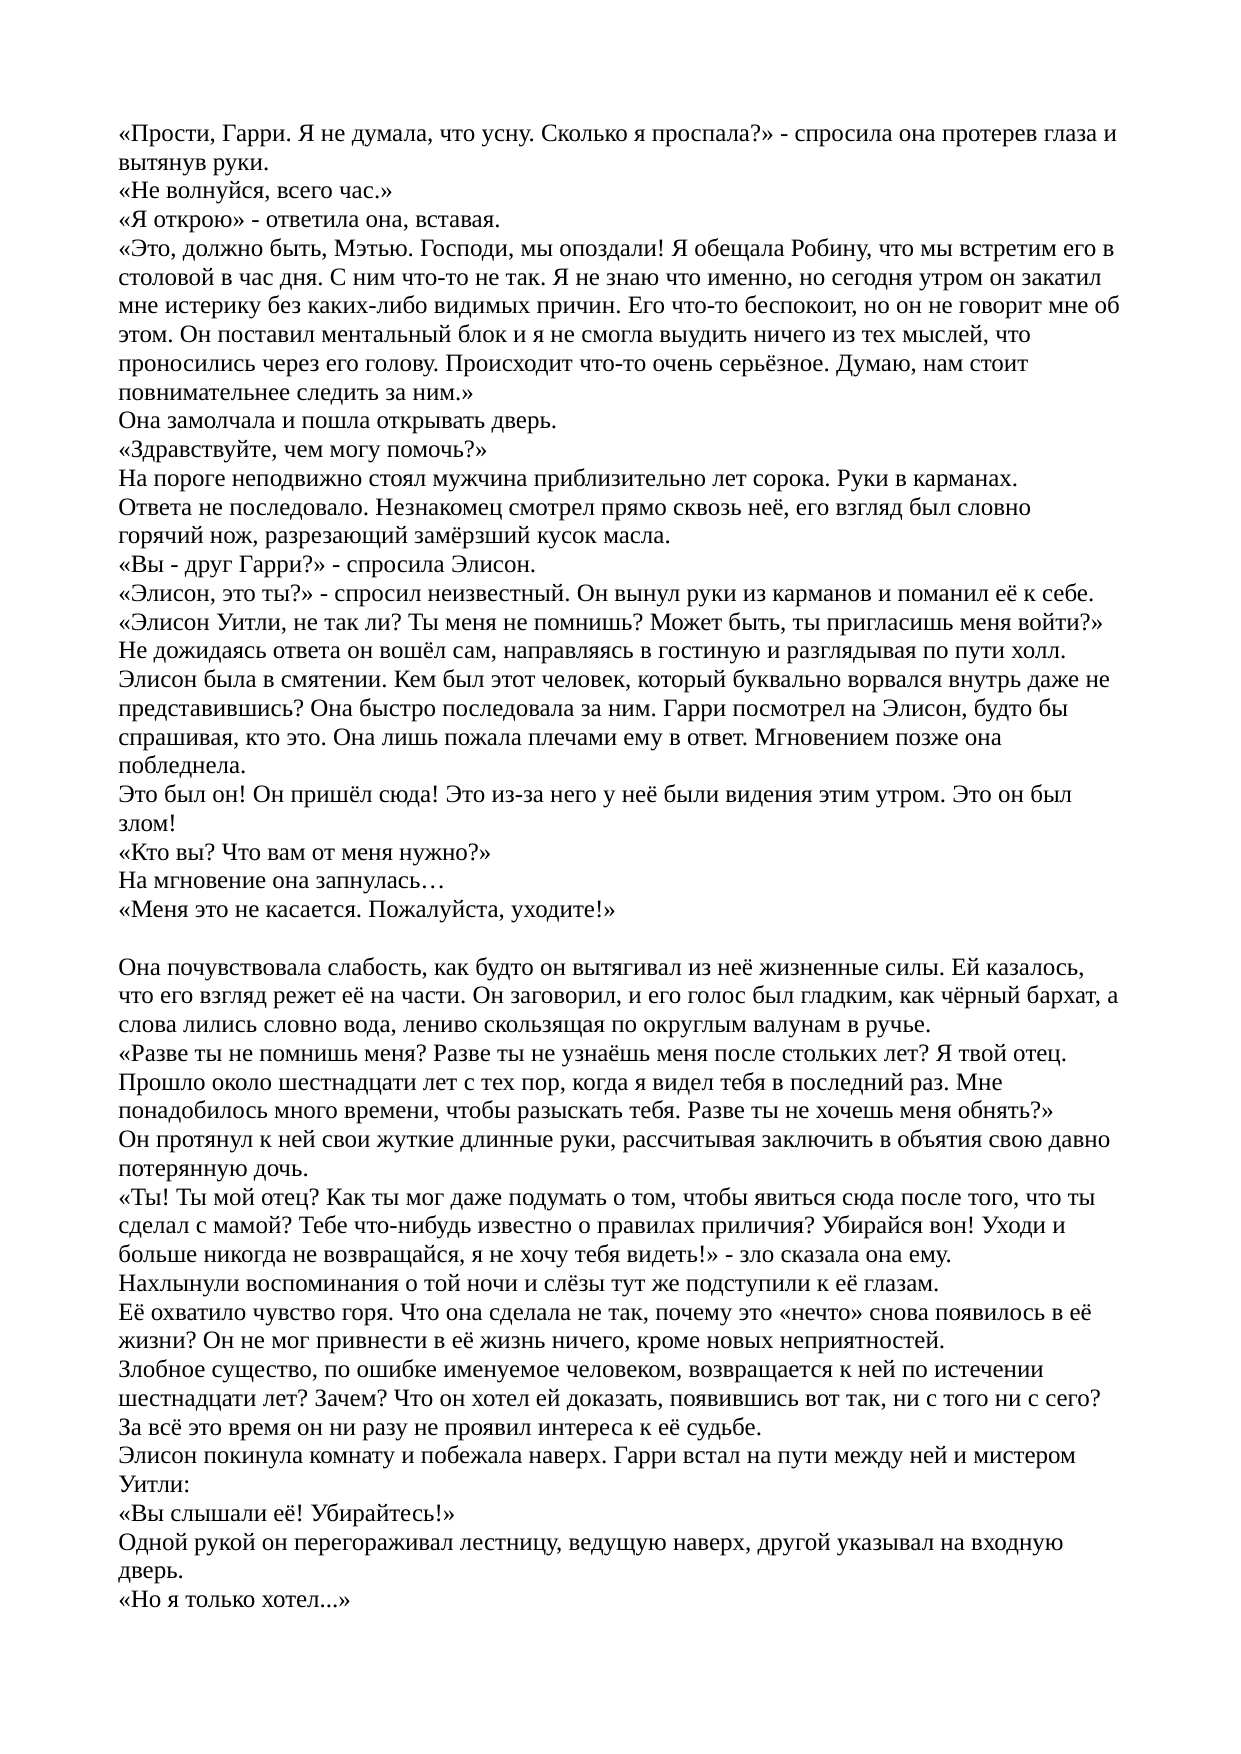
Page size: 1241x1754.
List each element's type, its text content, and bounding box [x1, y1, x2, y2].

text «Кто вы? Что вам от меня нужно?» [118, 837, 1122, 866]
text «Здравствуйте, чем могу помочь?» [118, 434, 1122, 463]
text «Элисон Уитли, не так ли? Ты меня не помнишь? Может быть, ты пригласишь меня войти?» [118, 607, 1122, 636]
text «Это, должно быть, Мэтью. Господи, мы опоздали! Я обещала Робину, что мы встретим его в столовой в час дня. С ним что-то не так. Я не знаю что именно, но сегодня утром он закатил мне истерику без каких-либо видимых причин. Его что-то беспокоит, но он не говорит мне об этом. Он поставил ментальный блок и я не смогла выудить ничего из тех мыслей, что проносились через его голову. Происходит что-то очень серьёзное. Думаю, нам стоит повнимательнее следить за ним.» [118, 233, 1122, 406]
text «Прости, Гарри. Я не думала, что усну. Сколько я проспала?» - спросила она протерев глаза и вытянув руки. [118, 118, 1122, 176]
text Это был он! Он пришёл сюда! Это из-за него у неё были видения этим утром. Это он был злом! [118, 779, 1122, 837]
text Одной рукой он перегораживал лестницу, ведущую наверх, другой указывал на входную дверь. [118, 1527, 1122, 1584]
text Ответа не последовало. Незнакомец смотрел прямо сквозь неё, его взгляд был словно горячий нож, разрезающий замёрзший кусок масла. [118, 492, 1122, 549]
text Он протянул к ней свои жуткие длинные руки, рассчитывая заключить в объятия свою давно потерянную дочь. [118, 1124, 1122, 1182]
text «Но я только хотел...» [118, 1584, 1122, 1613]
text «Разве ты не помнишь меня? Разве ты не узнаёшь меня после стольких лет? Я твой отец. Прошло около шестнадцати лет с тех пор, когда я видел тебя в последний раз. Мне понадобилось много времени, чтобы разыскать тебя. Разве ты не хочешь меня обнять?» [118, 1038, 1122, 1124]
text «Я открою» - ответила она, вставая. [118, 204, 1122, 233]
text «Вы - друг Гарри?» - спросила Элисон. [118, 549, 1122, 578]
text Она почувствовала слабость, как будто он вытягивал из неё жизненные силы. Ей казалось, что его взгляд режет её на части. Он заговорил, и его голос был гладким, как чёрный бархат, а слова лились словно вода, лениво скользящая по округлым валунам в ручье. [118, 952, 1122, 1038]
text «Элисон, это ты?» - спросил неизвестный. Он вынул руки из карманов и поманил её к себе. [118, 578, 1122, 607]
text Не дожидаясь ответа он вошёл сам, направляясь в гостиную и разглядывая по пути холл. Элисон была в смятении. Кем был этот человек, который буквально ворвался внутрь даже не представившись? Она быстро последовала за ним. Гарри посмотрел на Элисон, будто бы спрашивая, кто это. Она лишь пожала плечами ему в ответ. Мгновением позже она побледнела. [118, 636, 1122, 779]
text На пороге неподвижно стоял мужчина приблизительно лет сорока. Руки в карманах. [118, 463, 1122, 492]
text «Ты! Ты мой отец? Как ты мог даже подумать о том, чтобы явиться сюда после того, что ты сделал с мамой? Тебе что-нибудь известно о правилах приличия? Убирайся вон! Уходи и больше никогда не возвращайся, я не хочу тебя видеть!» - зло сказала она ему. [118, 1182, 1122, 1268]
text «Вы слышали её! Убирайтесь!» [118, 1498, 1122, 1527]
text Она замолчала и пошла открывать дверь. [118, 406, 1122, 434]
text Её охватило чувство горя. Что она сделала не так, почему это «нечто» снова появилось в её жизни? Он не мог привнести в её жизнь ничего, кроме новых неприятностей. [118, 1297, 1122, 1354]
text На мгновение она запнулась… [118, 866, 1122, 894]
text Злобное существо, по ошибке именуемое человеком, возвращается к ней по истечении шестнадцати лет? Зачем? Что он хотел ей доказать, появившись вот так, ни с того ни с сего? За всё это время он ни разу не проявил интереса к её судьбе. [118, 1354, 1122, 1441]
text Элисон покинула комнату и побежала наверх. Гарри встал на пути между ней и мистером Уитли: [118, 1441, 1122, 1498]
text «Меня это не касается. Пожалуйста, уходите!» [118, 894, 1122, 923]
text «Не волнуйся, всего час.» [118, 176, 1122, 204]
text Нахлынули воспоминания о той ночи и слёзы тут же подступили к её глазам. [118, 1268, 1122, 1297]
